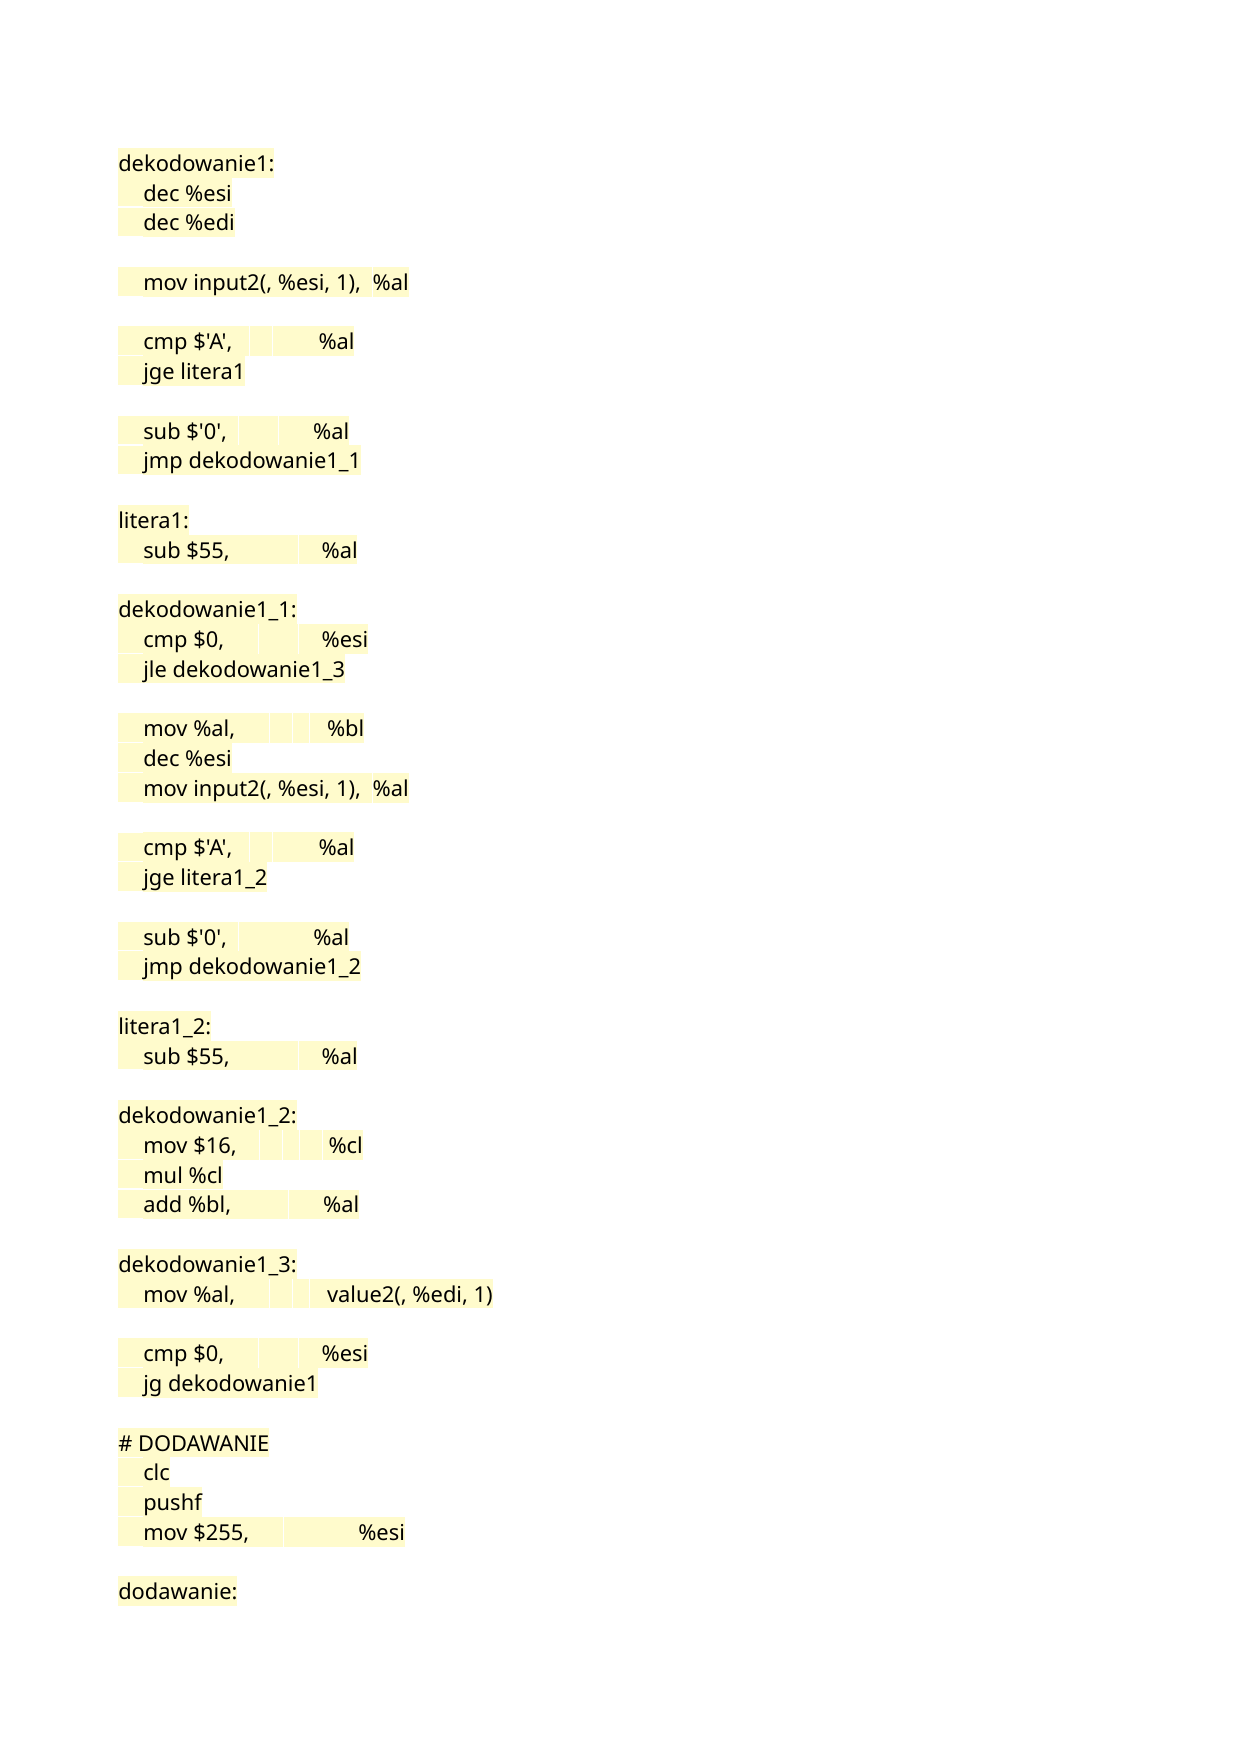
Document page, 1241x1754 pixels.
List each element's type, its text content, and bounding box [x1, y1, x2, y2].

text dekodowanie1: [118, 148, 1122, 178]
text mov input2(, %esi, 1), %al [118, 267, 1122, 297]
text dec %edi [118, 207, 1122, 237]
text mov $16, %cl [118, 1130, 1122, 1160]
text jg dekodowanie1 [118, 1368, 1122, 1398]
text dekodowanie1_3: [118, 1249, 1122, 1279]
text sub $'0', %al [118, 416, 1122, 445]
text jmp dekodowanie1_1 [118, 445, 1122, 475]
text mov %al, %bl [118, 713, 1122, 743]
text dodawanie: [118, 1576, 1122, 1606]
text dec %esi [118, 178, 1122, 207]
text pushf [118, 1487, 1122, 1517]
text mov %al, value2(, %edi, 1) [118, 1279, 1122, 1308]
text jge litera1 [118, 356, 1122, 386]
text cmp $0, %esi [118, 624, 1122, 654]
text cmp $0, %esi [118, 1338, 1122, 1368]
text jge litera1_2 [118, 862, 1122, 892]
text jle dekodowanie1_3 [118, 654, 1122, 683]
text clc [118, 1457, 1122, 1487]
text # DODAWANIE [118, 1427, 1122, 1457]
text sub $55, %al [118, 1041, 1122, 1070]
text dekodowanie1_1: [118, 594, 1122, 624]
text dekodowanie1_2: [118, 1100, 1122, 1130]
text litera1: [118, 505, 1122, 535]
text cmp $'A', %al [118, 326, 1122, 356]
text mul %cl [118, 1160, 1122, 1189]
text mov input2(, %esi, 1), %al [118, 773, 1122, 803]
text litera1_2: [118, 1011, 1122, 1041]
text dec %esi [118, 743, 1122, 773]
text mov $255, %esi [118, 1517, 1122, 1547]
text add %bl, %al [118, 1189, 1122, 1219]
text sub $'0', %al [118, 922, 1122, 951]
text jmp dekodowanie1_2 [118, 951, 1122, 981]
text cmp $'A', %al [118, 832, 1122, 862]
text sub $55, %al [118, 535, 1122, 564]
